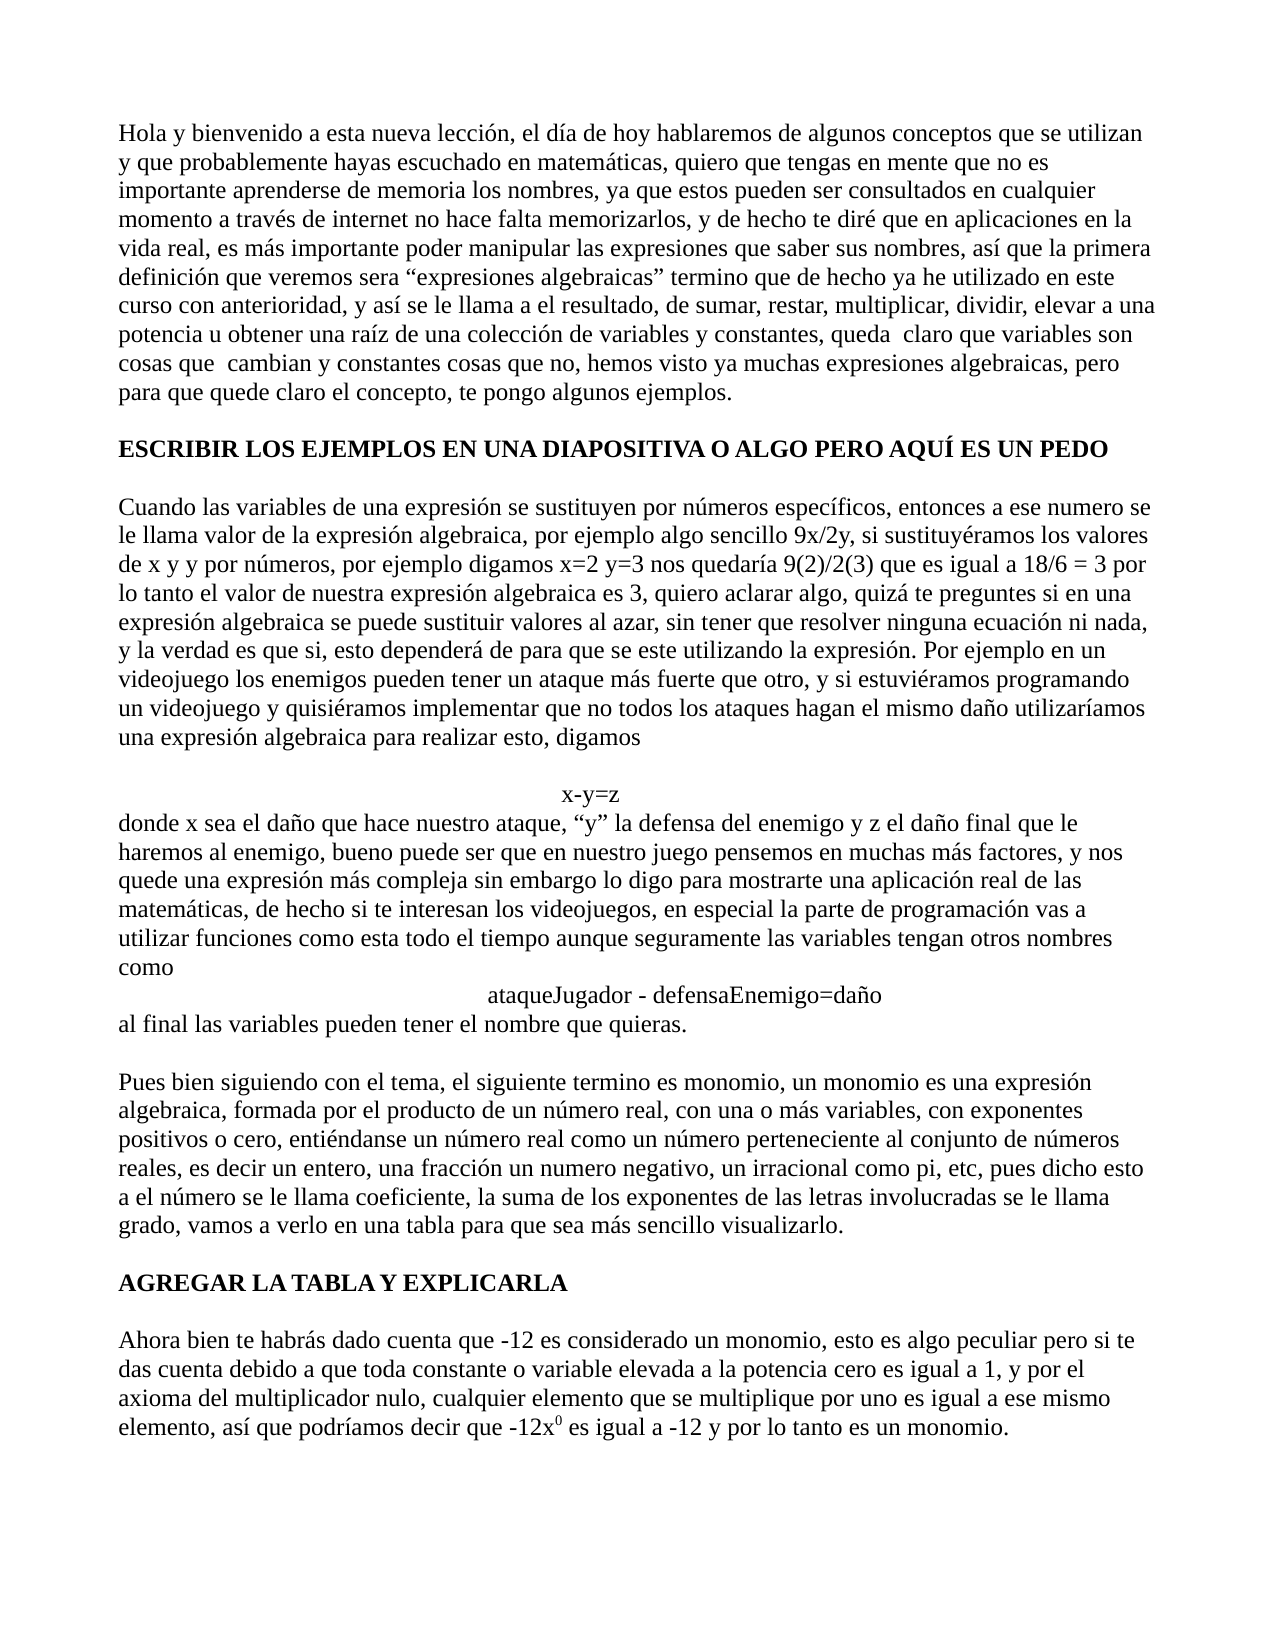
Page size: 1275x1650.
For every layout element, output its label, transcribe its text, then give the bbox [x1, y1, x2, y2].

text Cuando las variables de una expresión se sustituyen por números específicos, entonces a ese numero se le llama valor de la expresión algebraica, por ejemplo algo sencillo 9x/2y, si sustituyéramos los valores de x y y por números, por ejemplo digamos x=2 y=3 nos quedaría 9(2)/2(3) que es igual a 18/6 = 3 por lo tanto el valor de nuestra expresión algebraica es 3, quiero aclarar algo, quizá te preguntes si en una expresión algebraica se puede sustituir valores al azar, sin tener que resolver ninguna ecuación ni nada, y la verdad es que si, esto dependerá de para que se este utilizando la expresión. Por ejemplo en un videojuego los enemigos pueden tener un ataque más fuerte que otro, y si estuviéramos programando un videojuego y quisiéramos implementar que no todos los ataques hagan el mismo daño utilizaríamos una expresión algebraica para realizar esto, digamos [118, 492, 1157, 751]
text Pues bien siguiendo con el tema, el siguiente termino es monomio, un monomio es una expresión algebraica, formada por el producto de un número real, con una o más variables, con exponentes positivos o cero, entiéndanse un número real como un número perteneciente al conjunto de números reales, es decir un entero, una fracción un numero negativo, un irracional como pi, etc, pues dicho esto a el número se le llama coeficiente, la suma de los exponentes de las letras involucradas se le llama grado, vamos a verlo en una tabla para que sea más sencillo visualizarlo. [118, 1067, 1157, 1239]
text Ahora bien te habrás dado cuenta que -12 es considerado un monomio, esto es algo peculiar pero si te das cuenta debido a que toda constante o variable elevada a la potencia cero es igual a 1, y por el axioma del multiplicador nulo, cualquier elemento que se multiplique por uno es igual a ese mismo elemento, así que podríamos decir que -12x0 es igual a -12 y por lo tanto es un monomio. [118, 1326, 1157, 1441]
text ataqueJugador - defensaEnemigo=daño [118, 981, 1157, 1009]
text donde x sea el daño que hace nuestro ataque, “y” la defensa del enemigo y z el daño final que le haremos al enemigo, bueno puede ser que en nuestro juego pensemos en muchas más factores, y nos quede una expresión más compleja sin embargo lo digo para mostrarte una aplicación real de las matemáticas, de hecho si te interesan los videojuegos, en especial la parte de programación vas a utilizar funciones como esta todo el tiempo aunque seguramente las variables tengan otros nombres como [118, 808, 1157, 981]
text ESCRIBIR LOS EJEMPLOS EN UNA DIAPOSITIVA O ALGO PERO AQUÍ ES UN PEDO [118, 434, 1157, 463]
text AGREGAR LA TABLA Y EXPLICARLA [118, 1268, 1157, 1297]
text al final las variables pueden tener el nombre que quieras. [118, 1009, 1157, 1038]
text Hola y bienvenido a esta nueva lección, el día de hoy hablaremos de algunos conceptos que se utilizan y que probablemente hayas escuchado en matemáticas, quiero que tengas en mente que no es importante aprenderse de memoria los nombres, ya que estos pueden ser consultados en cualquier momento a través de internet no hace falta memorizarlos, y de hecho te diré que en aplicaciones en la vida real, es más importante poder manipular las expresiones que saber sus nombres, así que la primera definición que veremos sera “expresiones algebraicas” termino que de hecho ya he utilizado en este curso con anterioridad, y así se le llama a el resultado, de sumar, restar, multiplicar, dividir, elevar a una potencia u obtener una raíz de una colección de variables y constantes, queda claro que variables son cosas que cambian y constantes cosas que no, hemos visto ya muchas expresiones algebraicas, pero para que quede claro el concepto, te pongo algunos ejemplos. [118, 118, 1157, 406]
text x-y=z [118, 779, 1157, 808]
